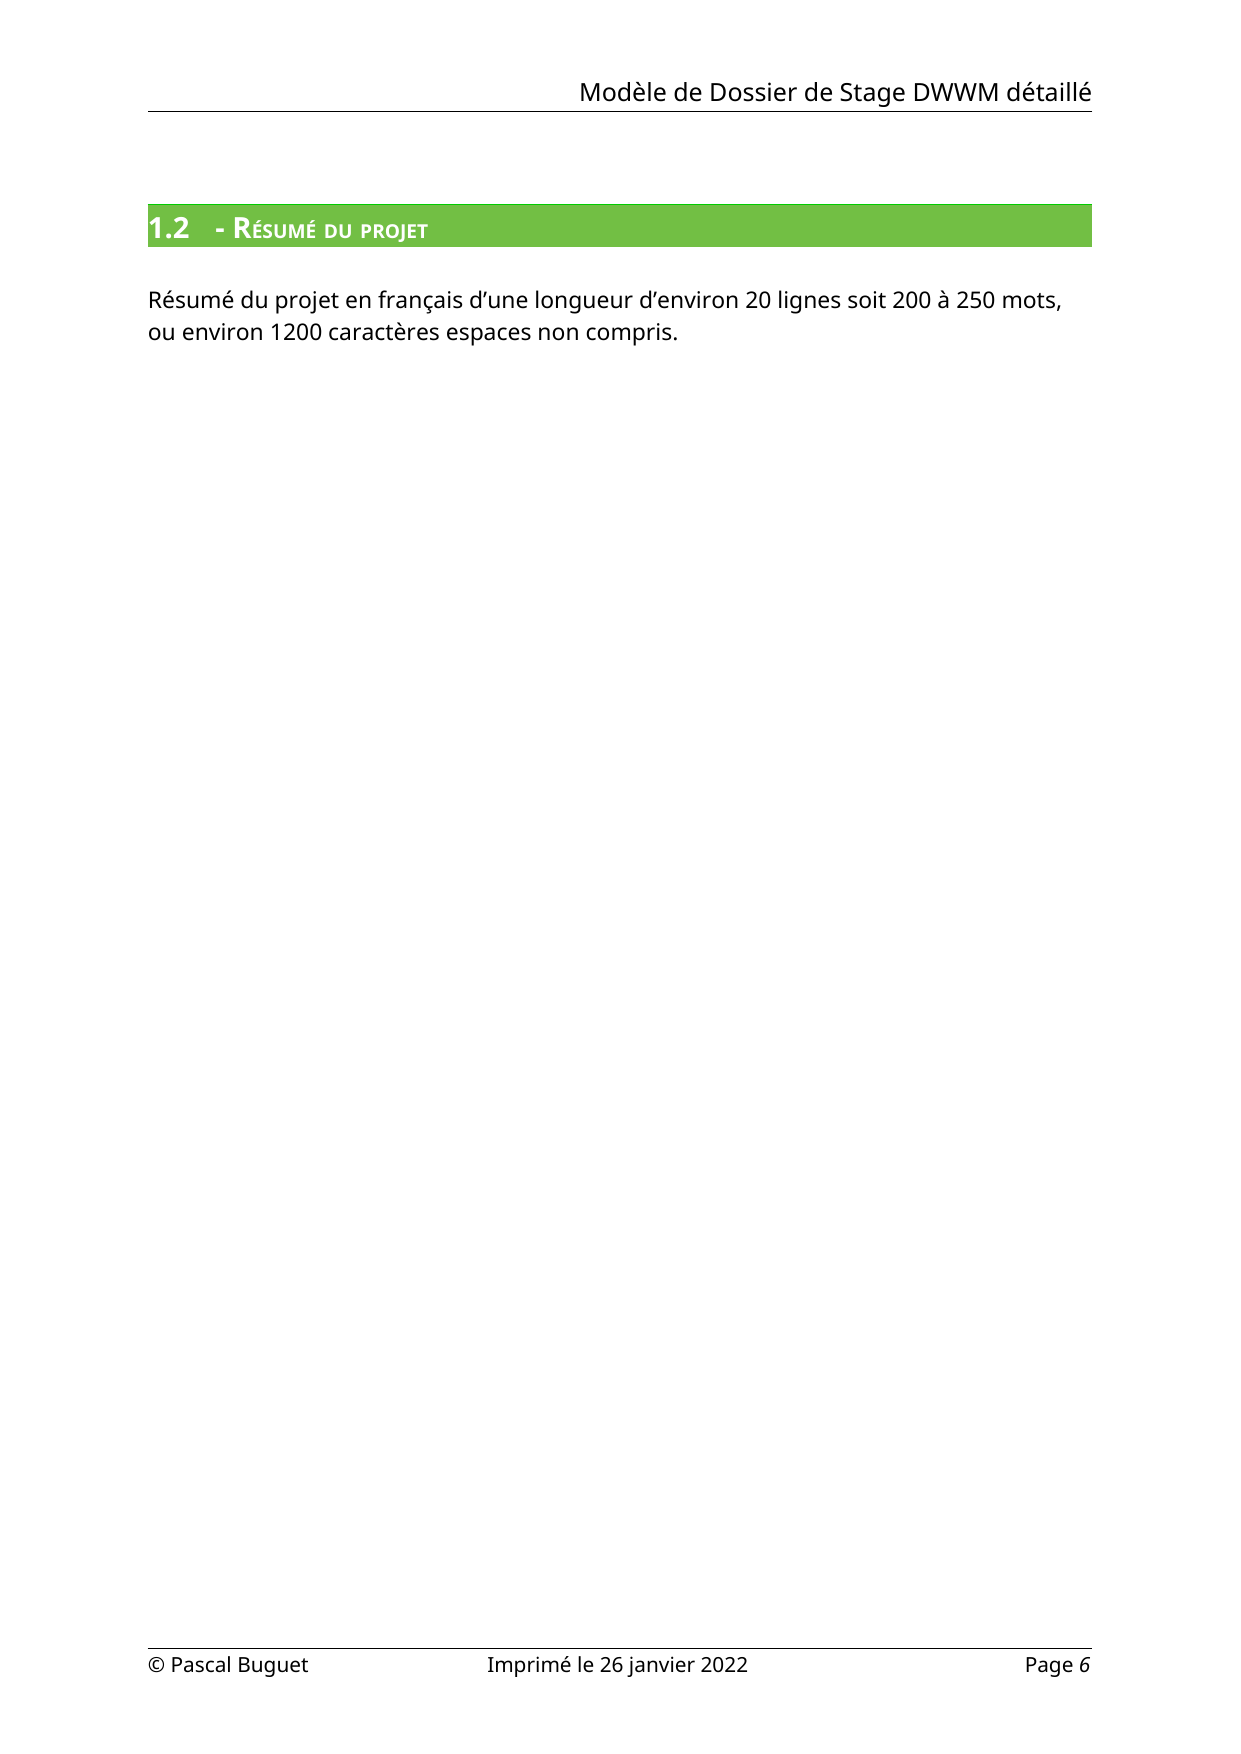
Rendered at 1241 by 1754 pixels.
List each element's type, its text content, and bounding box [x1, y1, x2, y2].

subtitle - Résumé du projet [148, 205, 1092, 247]
text Résumé du projet en français d’une longueur d’environ 20 lignes soit 200 à 250 mots, ou environ 1200 caractères espaces non compris. [148, 284, 1092, 347]
